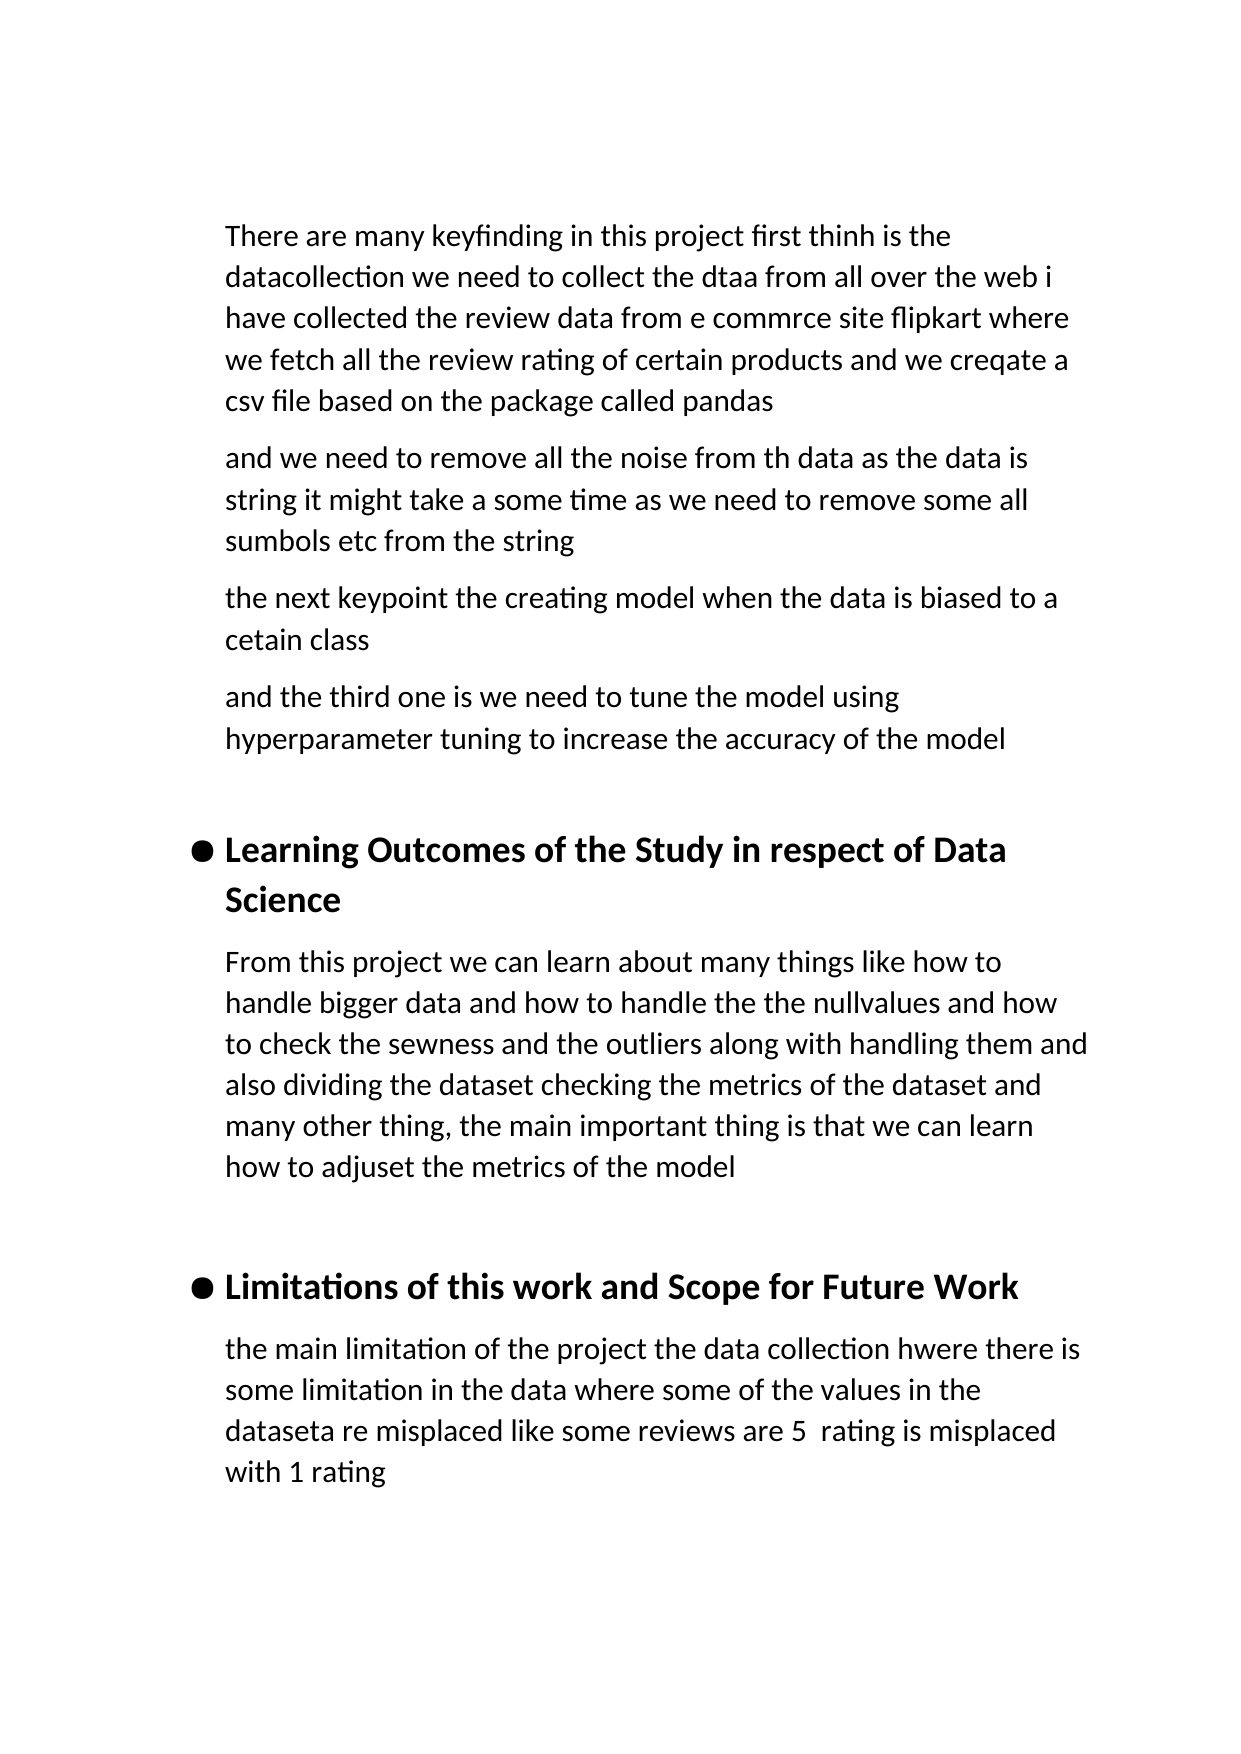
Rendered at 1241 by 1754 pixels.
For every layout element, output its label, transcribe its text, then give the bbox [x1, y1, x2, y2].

text and the third one is we need to tune the model using hyperparameter tuning to increase the accuracy of the model [225, 678, 1090, 757]
text the main limitation of the project the data collection hwere there is some limitation in the data where some of the values in the dataseta re misplaced like some reviews are 5 rating is misplaced with 1 rating [225, 1329, 1090, 1491]
text the next keypoint the creating model when the data is biased to a cetain class [225, 579, 1090, 658]
list Limitations of this work and Scope for Future Work [187, 1263, 1090, 1309]
text There are many keyfinding in this project first thinh is the datacollection we need to collect the dtaa from all over the web i have collected the review data from e commrce site flipkart where we fetch all the review rating of certain products and we creqate a csv file based on the package called pandas [225, 216, 1090, 419]
text and we need to remove all the noise from th data as the data is string it might take a some time as we need to remove some all sumbols etc from the string [225, 438, 1090, 559]
list From this project we can learn about many things like how to handle bigger data and how to handle the the nullvalues and how to check the sewness and the outliers along with handling them and also dividing the dataset checking the metrics of the dataset and many other thing, the main important thing is that we can learn how to adjuset the metrics of the model [225, 942, 1090, 1186]
list Learning Outcomes of the Study in respect of Data Science [187, 826, 1090, 921]
